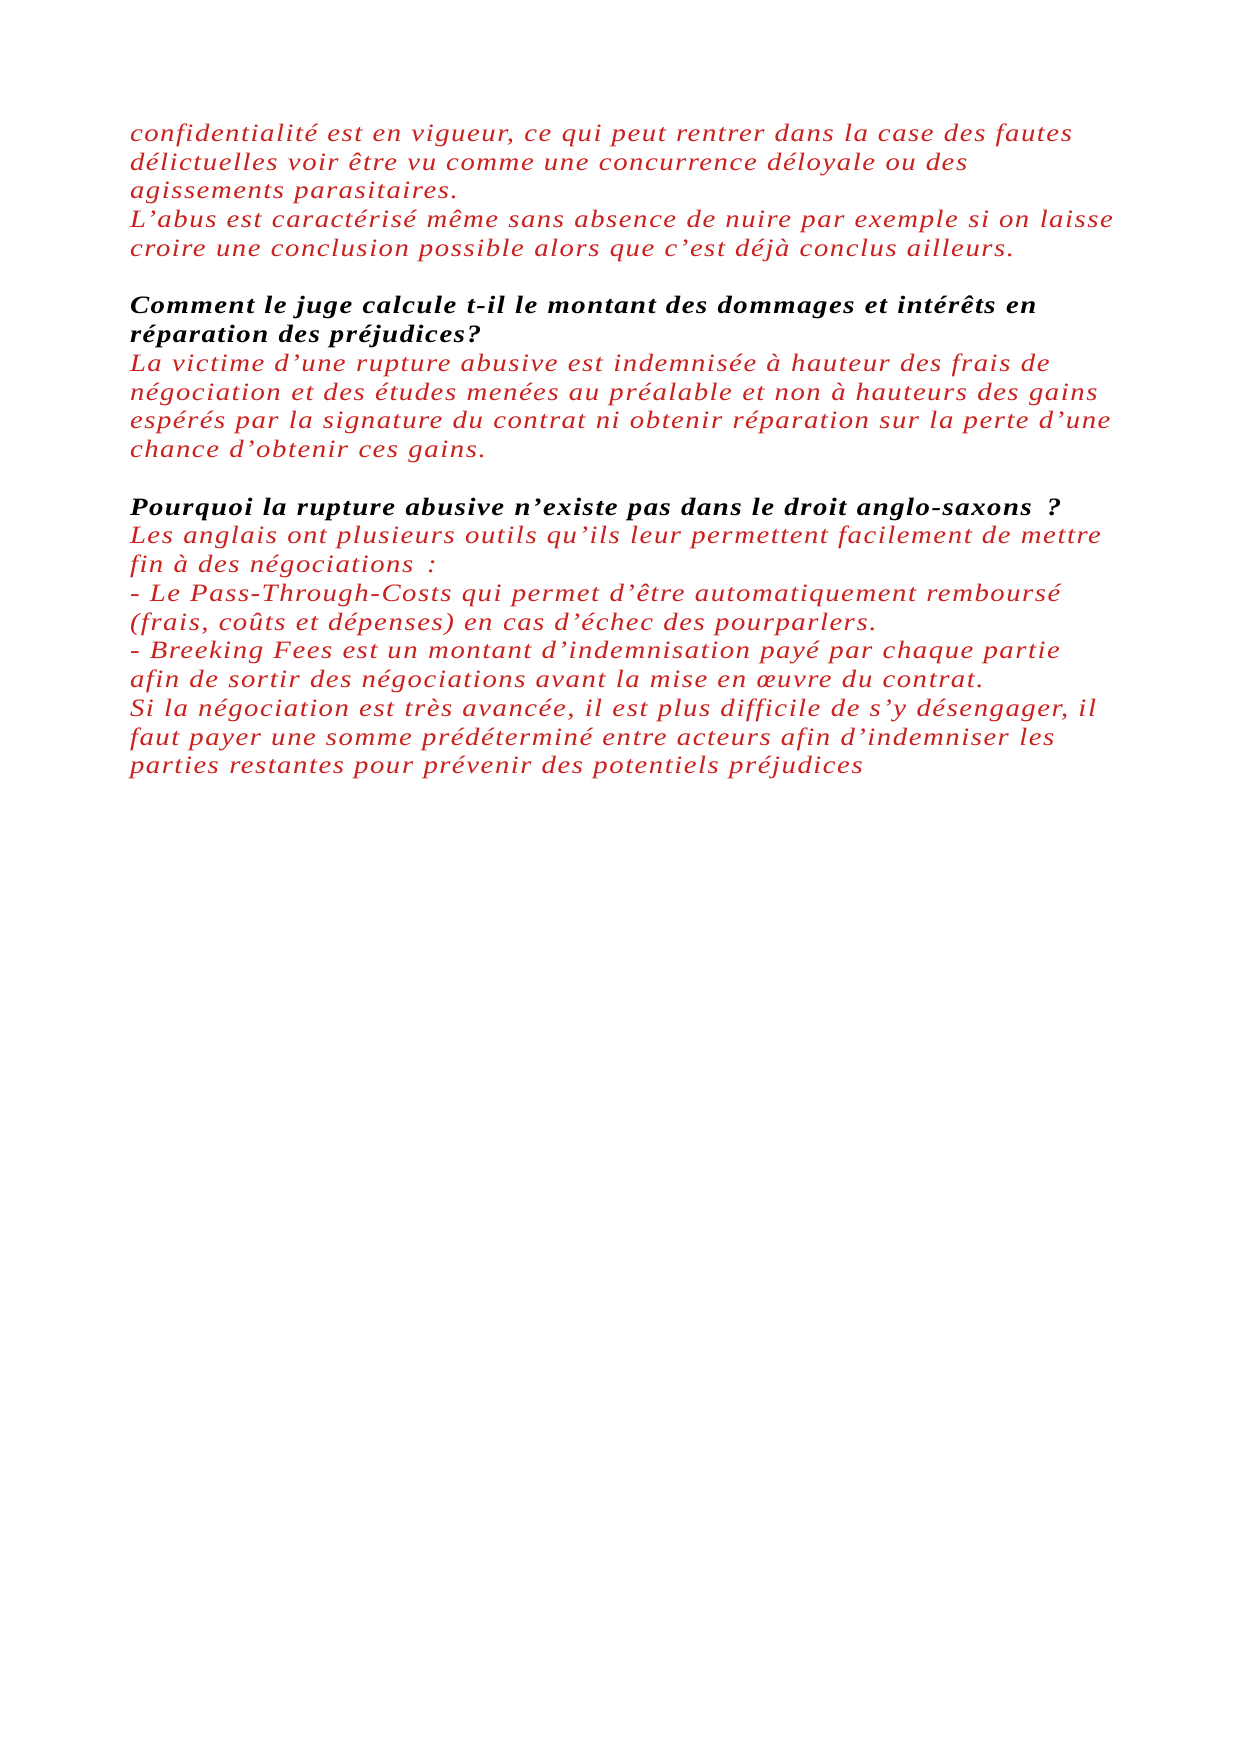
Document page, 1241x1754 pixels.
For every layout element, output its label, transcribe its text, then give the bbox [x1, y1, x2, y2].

text Pourquoi la rupture abusive n’existe pas dans le droit anglo-saxons ? [130, 492, 1122, 521]
text - Breeking Fees est un montant d’indemnisation payé par chaque partie afin de sortir des négociations avant la mise en œuvre du contrat. [130, 636, 1122, 693]
text confidentialité est en vigueur, ce qui peut rentrer dans la case des fautes délictuelles voir être vu comme une concurrence déloyale ou des agissements parasitaires. [130, 118, 1122, 204]
text Les anglais ont plusieurs outils qu’ils leur permettent facilement de mettre fin à des négociations : [130, 521, 1122, 578]
text Si la négociation est très avancée, il est plus difficile de s’y désengager, il faut payer une somme prédéterminé entre acteurs afin d’indemniser les parties restantes pour prévenir des potentiels préjudices [130, 693, 1122, 779]
text - Le Pass-Through-Costs qui permet d’être automatiquement remboursé (frais, coûts et dépenses) en cas d’échec des pourparlers. [130, 578, 1122, 636]
text L’abus est caractérisé même sans absence de nuire par exemple si on laisse croire une conclusion possible alors que c’est déjà conclus ailleurs. [130, 204, 1122, 262]
text La victime d’une rupture abusive est indemnisée à hauteur des frais de négociation et des études menées au préalable et non à hauteurs des gains espérés par la signature du contrat ni obtenir réparation sur la perte d’une chance d’obtenir ces gains. [130, 348, 1122, 463]
text Comment le juge calcule t-il le montant des dommages et intérêts en réparation des préjudices? [130, 291, 1122, 348]
